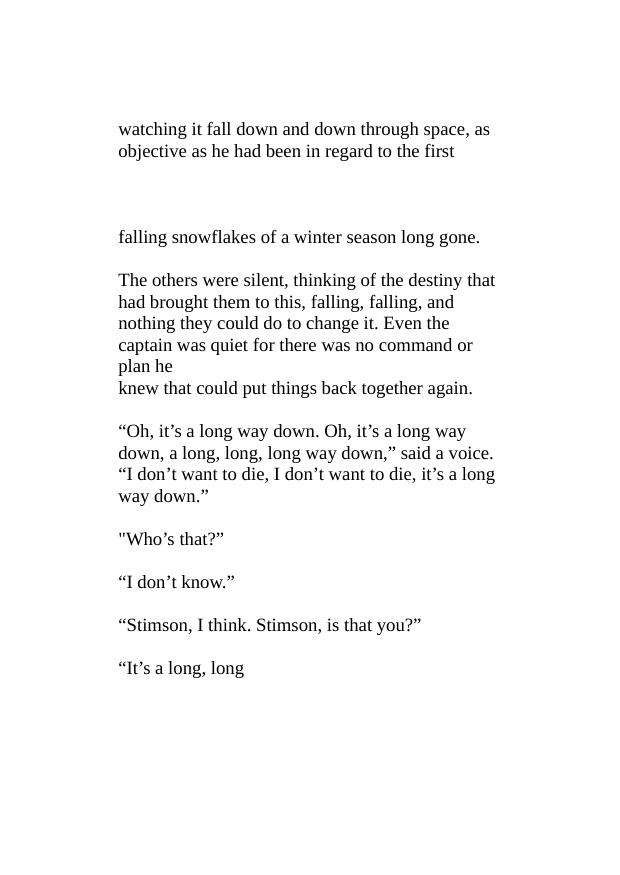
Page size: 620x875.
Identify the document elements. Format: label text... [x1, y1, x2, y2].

text watching it fall down and down through space, as objective as he had been in regard to the first falling snowflakes of a winter season long gone. The others were silent, thinking of the destiny that had brought them to this, falling, falling, and nothing they could do to change it. Even the captain was quiet for there was no command or plan he knew that could put things back together again. “Oh, it’s a long way down. Oh, it’s a long way down, a long, long, long way down,” said a voice. “I don’t want to die, I don’t want to die, it’s a long way down.” "Who’s that?” “I don’t know.” “Stimson, I think. Stimson, is that you?” “It’s a long, long [118, 118, 501, 679]
